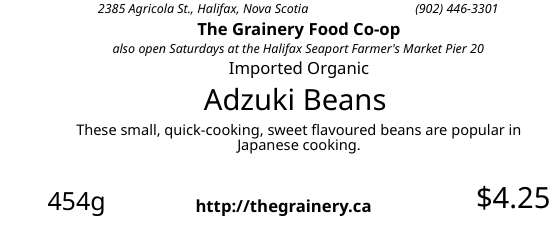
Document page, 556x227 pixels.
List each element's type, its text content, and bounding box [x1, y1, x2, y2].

table_header 2385 Agricola St., Halifax, Nova Scotia (902) 446-3301 The Grainery Food Co-op also open Saturdays at the Halifax Seaport Farmer's Market Pier 20 [47, 0, 550, 57]
table_cell Imported Organic Adzuki Beans These small, quick-cooking, sweet flavoured beans are popular in Japanese cooking. [47, 57, 550, 175]
table_cell 454g [47, 175, 151, 217]
table_cell $4.25 [415, 175, 550, 217]
table_cell http://thegrainery.ca [151, 175, 415, 217]
